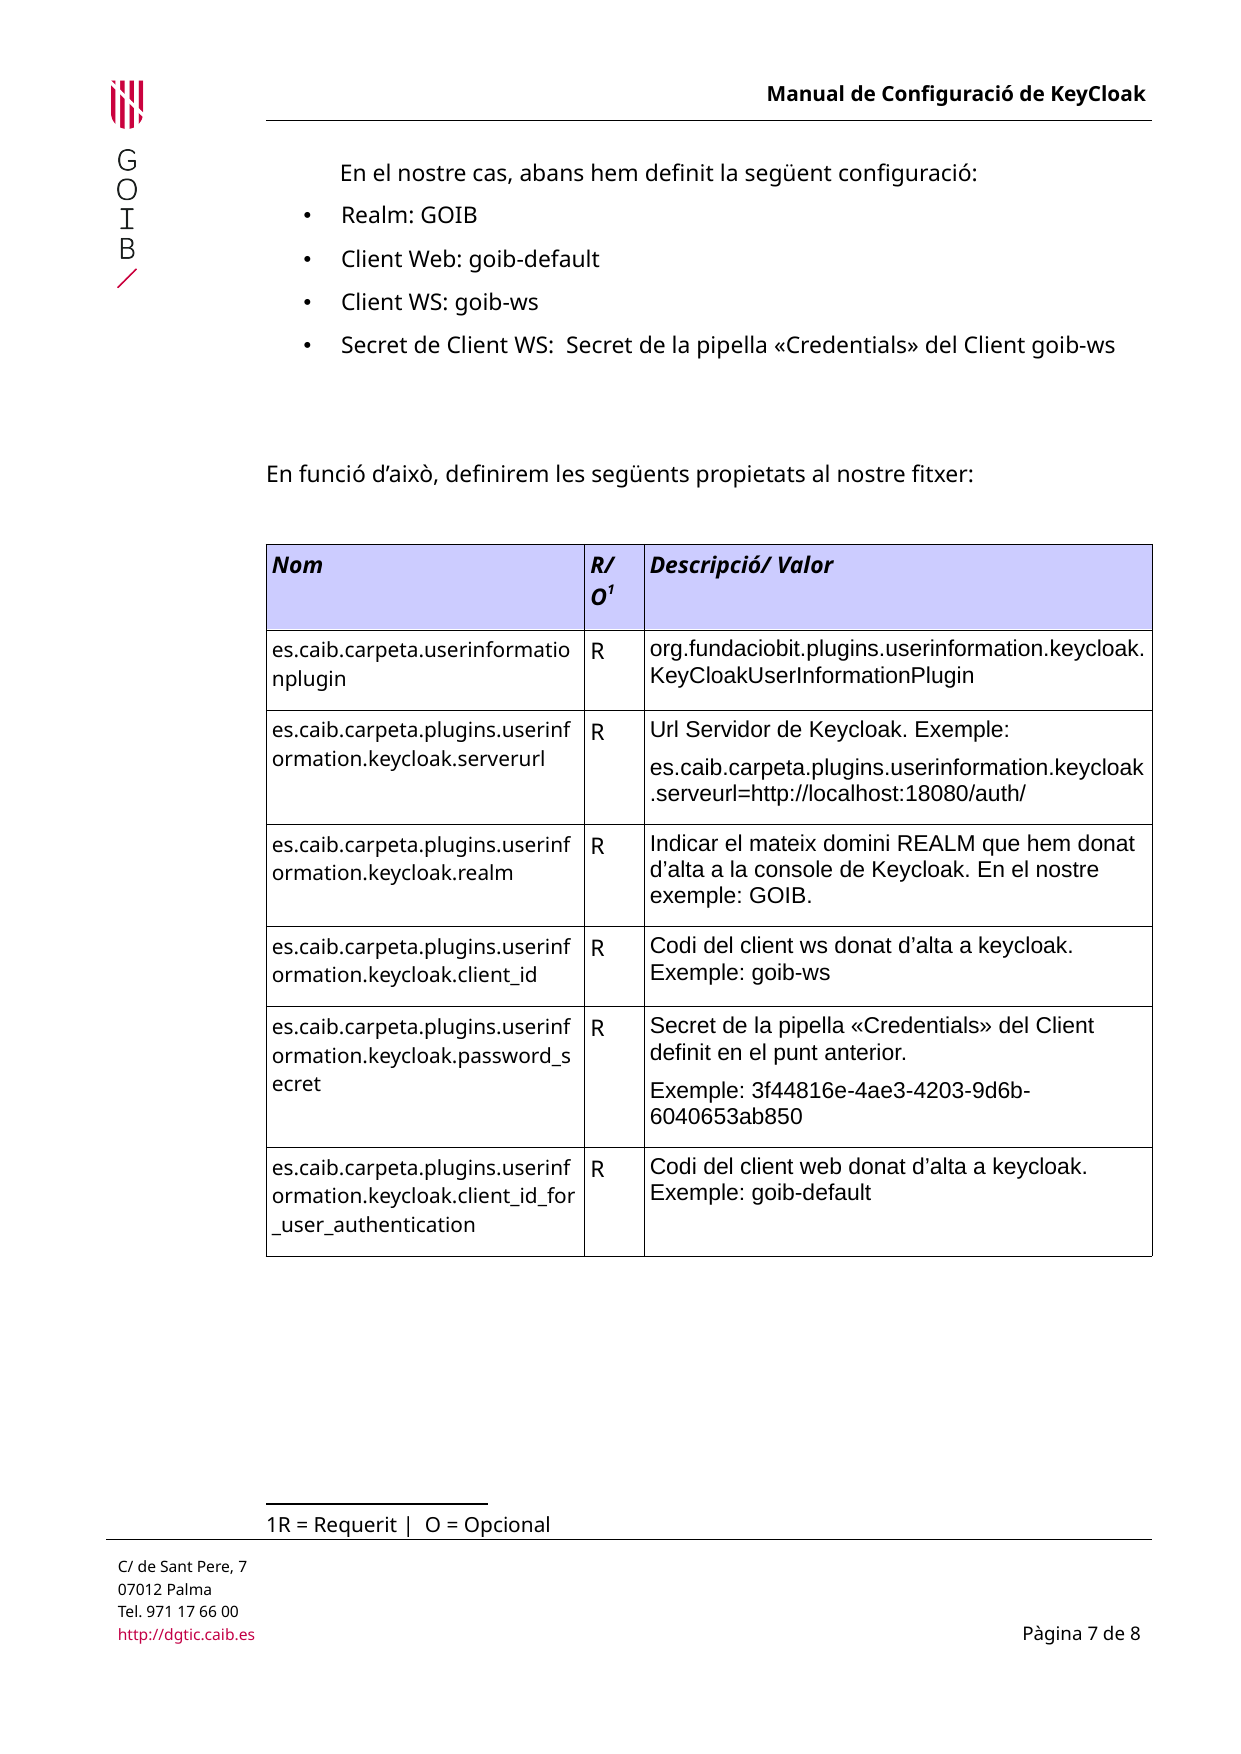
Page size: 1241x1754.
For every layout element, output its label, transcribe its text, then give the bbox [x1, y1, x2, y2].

table_cell R [585, 1007, 644, 1147]
table_cell Codi del client web donat d’alta a keycloak. Exemple: goib-default [645, 1148, 1152, 1256]
table_header Nom [267, 545, 584, 629]
table_cell Secret de la pipella «Credentials» del Client definit en el punt anterior. Exemple: 3f44816e-4ae3-4203-9d6b-6040653ab850 [645, 1007, 1152, 1147]
table_header R/O [585, 545, 644, 629]
table_cell R [585, 1148, 644, 1256]
table_cell es.caib.carpeta.plugins.userinformation.keycloak.realm [267, 825, 584, 926]
table_cell es.caib.carpeta.userinformationplugin [267, 631, 584, 710]
table_cell R [585, 631, 644, 710]
table_cell org.fundaciobit.plugins.userinformation.keycloak.KeyCloakUserInformationPlugin [645, 631, 1152, 710]
table_cell Codi del client ws donat d’alta a keycloak. Exemple: goib-ws [645, 927, 1152, 1006]
table_header Descripció/ Valor [645, 545, 1152, 629]
list Client Web: goib-default [303, 242, 1152, 274]
table_cell es.caib.carpeta.plugins.userinformation.keycloak.client_id [267, 927, 584, 1006]
table_cell Url Servidor de Keycloak. Exemple: es.caib.carpeta.plugins.userinformation.keycloak.serveurl=http://localhost:18080/auth/ [645, 711, 1152, 824]
table_cell es.caib.carpeta.plugins.userinformation.keycloak.serverurl [267, 711, 584, 824]
table_cell R [585, 825, 644, 926]
table_cell es.caib.carpeta.plugins.userinformation.keycloak.client_id_for_user_authentication [267, 1148, 584, 1256]
text En el nostre cas, abans hem definit la següent configuració: [266, 156, 1152, 188]
table_cell R [585, 711, 644, 824]
list Realm: GOIB [303, 199, 1152, 231]
table_cell Indicar el mateix domini REALM que hem donat d’alta a la console de Keycloak. En el nostre exemple: GOIB. [645, 825, 1152, 926]
table_cell R [585, 927, 644, 1006]
list Client WS: goib-ws [303, 286, 1152, 317]
list Secret de Client WS: Secret de la pipella «Credentials» del Client goib-ws [303, 328, 1152, 360]
table_cell es.caib.carpeta.plugins.userinformation.keycloak.password_secret [267, 1007, 584, 1147]
picture [82, 57, 172, 319]
text En funció d’això, definirem les següents propietats al nostre fitxer: [266, 458, 1152, 489]
